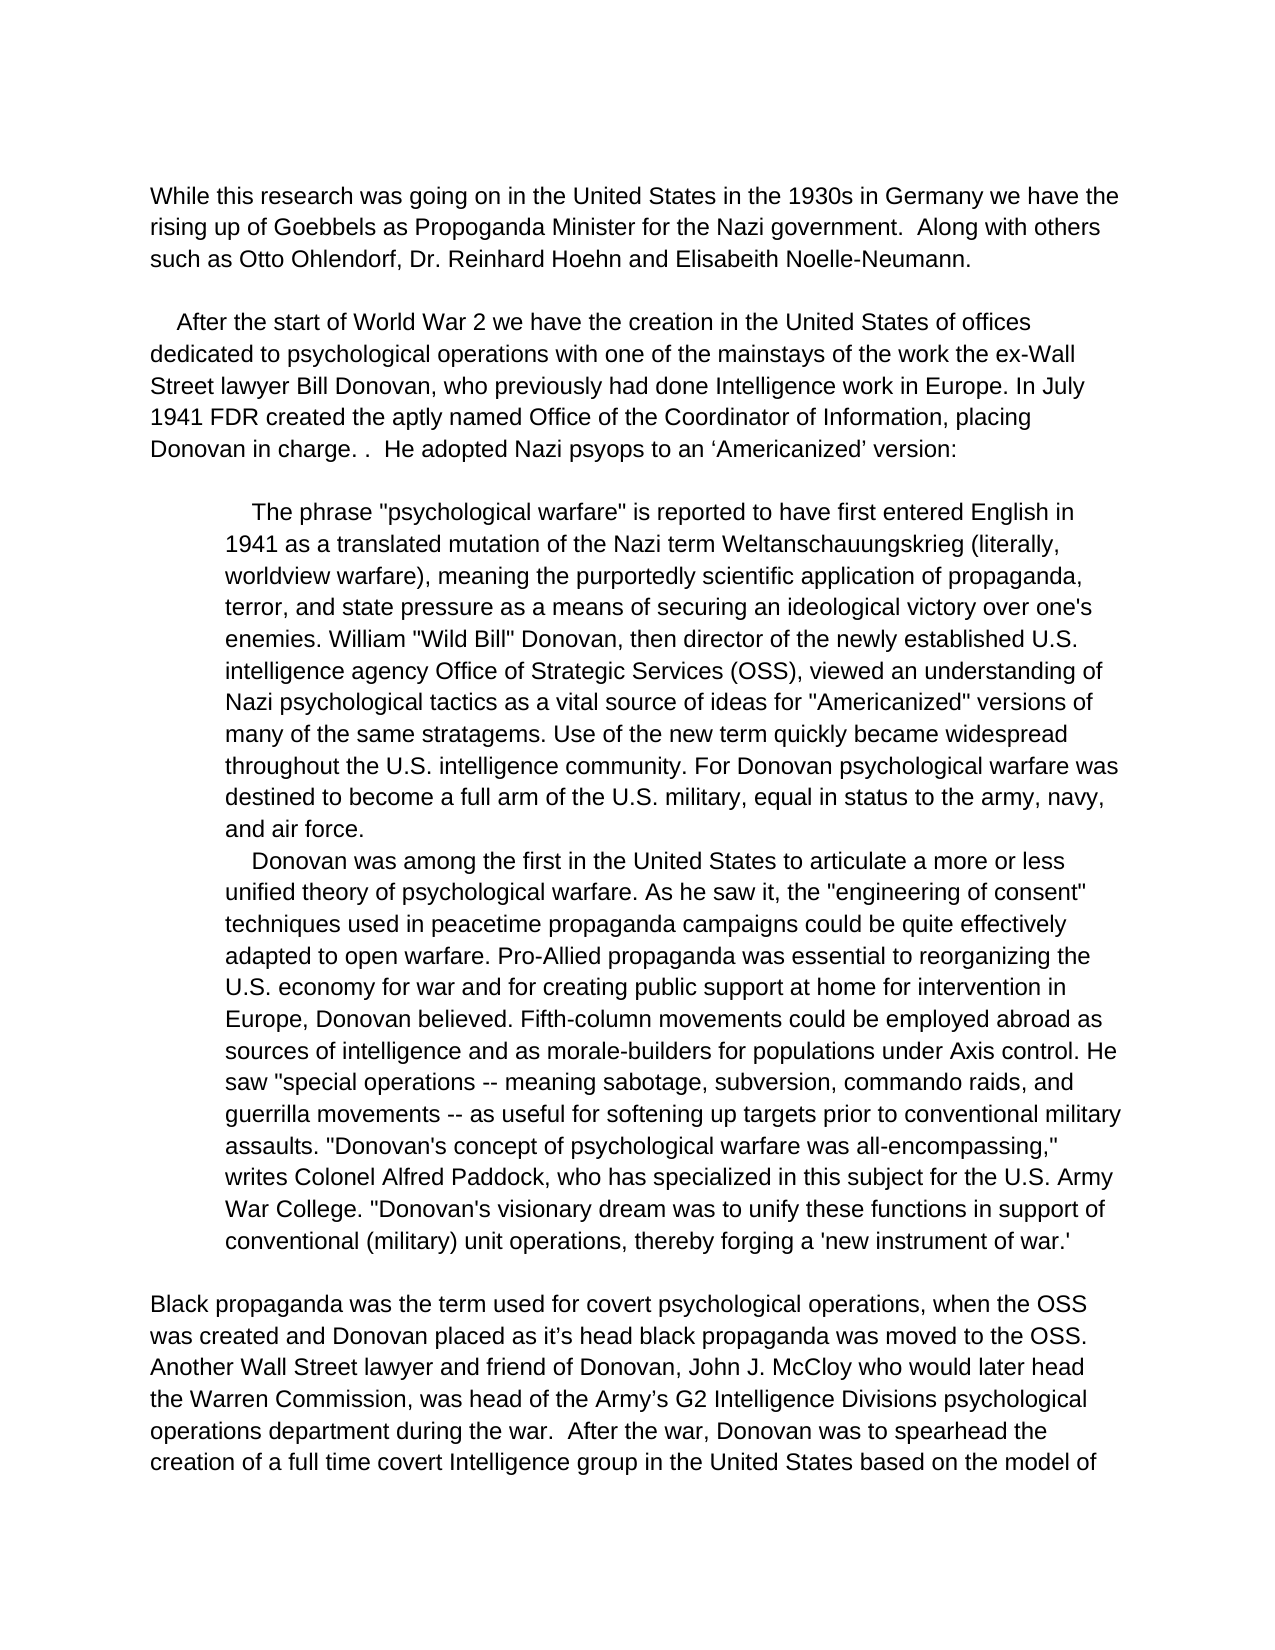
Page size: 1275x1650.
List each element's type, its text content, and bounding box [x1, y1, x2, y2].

text Donovan was among the first in the United States to articulate a more or less unified theory of psychological warfare. As he saw it, the "engineering of consent" techniques used in peacetime propaganda campaigns could be quite effectively adapted to open warfare. Pro-Allied propaganda was essential to reorganizing the U.S. economy for war and for creating public support at home for intervention in Europe, Donovan believed. Fifth-column movements could be employed abroad as sources of intelligence and as morale-builders for populations under Axis control. He saw "special operations -- meaning sabotage, subversion, commando raids, and guerrilla movements -- as useful for softening up targets prior to conventional military assaults. "Donovan's concept of psychological warfare was all-encompassing," writes Colonel Alfred Paddock, who has specialized in this subject for the U.S. Army War College. "Donovan's visionary dream was to unify these functions in support of conventional (military) unit operations, thereby forging a 'new instrument of war.' [225, 847, 1125, 1286]
text After the start of World War 2 we have the creation in the United States of offices dedicated to psychological operations with one of the mainstays of the work the ex-Wall Street lawyer Bill Donovan, who previously had done Intelligence work in Europe. In July 1941 FDR created the aptly named Office of the Coordinator of Information, placing Donovan in charge. . He adopted Nazi psyops to an ‘Americanized’ version: [150, 308, 1125, 463]
text Black propaganda was the term used for covert psychological operations, when the OSS was created and Donovan placed as it’s head black propaganda was moved to the OSS. Another Wall Street lawyer and friend of Donovan, John J. McCloy who would later head the Warren Commission, was head of the Army’s G2 Intelligence Divisions psychological operations department during the war. After the war, Donovan was to spearhead the creation of a full time covert Intelligence group in the United States based on the model of [150, 1290, 1125, 1476]
text While this research was going on in the United States in the 1930s in Germany we have the rising up of Goebbels as Propoganda Minister for the Nazi government. Along with others such as Otto Ohlendorf, Dr. Reinhard Hoehn and Elisabeith Noelle-Neumann. [150, 182, 1125, 273]
text The phrase "psychological warfare" is reported to have first entered English in 1941 as a translated mutation of the Nazi term Weltanschauungskrieg (literally, worldview warfare), meaning the purportedly scientific application of propaganda, terror, and state pressure as a means of securing an ideological victory over one's enemies. William "Wild Bill" Donovan, then director of the newly established U.S. intelligence agency Office of Strategic Services (OSS), viewed an understanding of Nazi psychological tactics as a vital source of ideas for "Americanized" versions of many of the same stratagems. Use of the new term quickly became widespread throughout the U.S. intelligence community. For Donovan psychological warfare was destined to become a full arm of the U.S. military, equal in status to the army, navy, and air force. [225, 498, 1125, 843]
